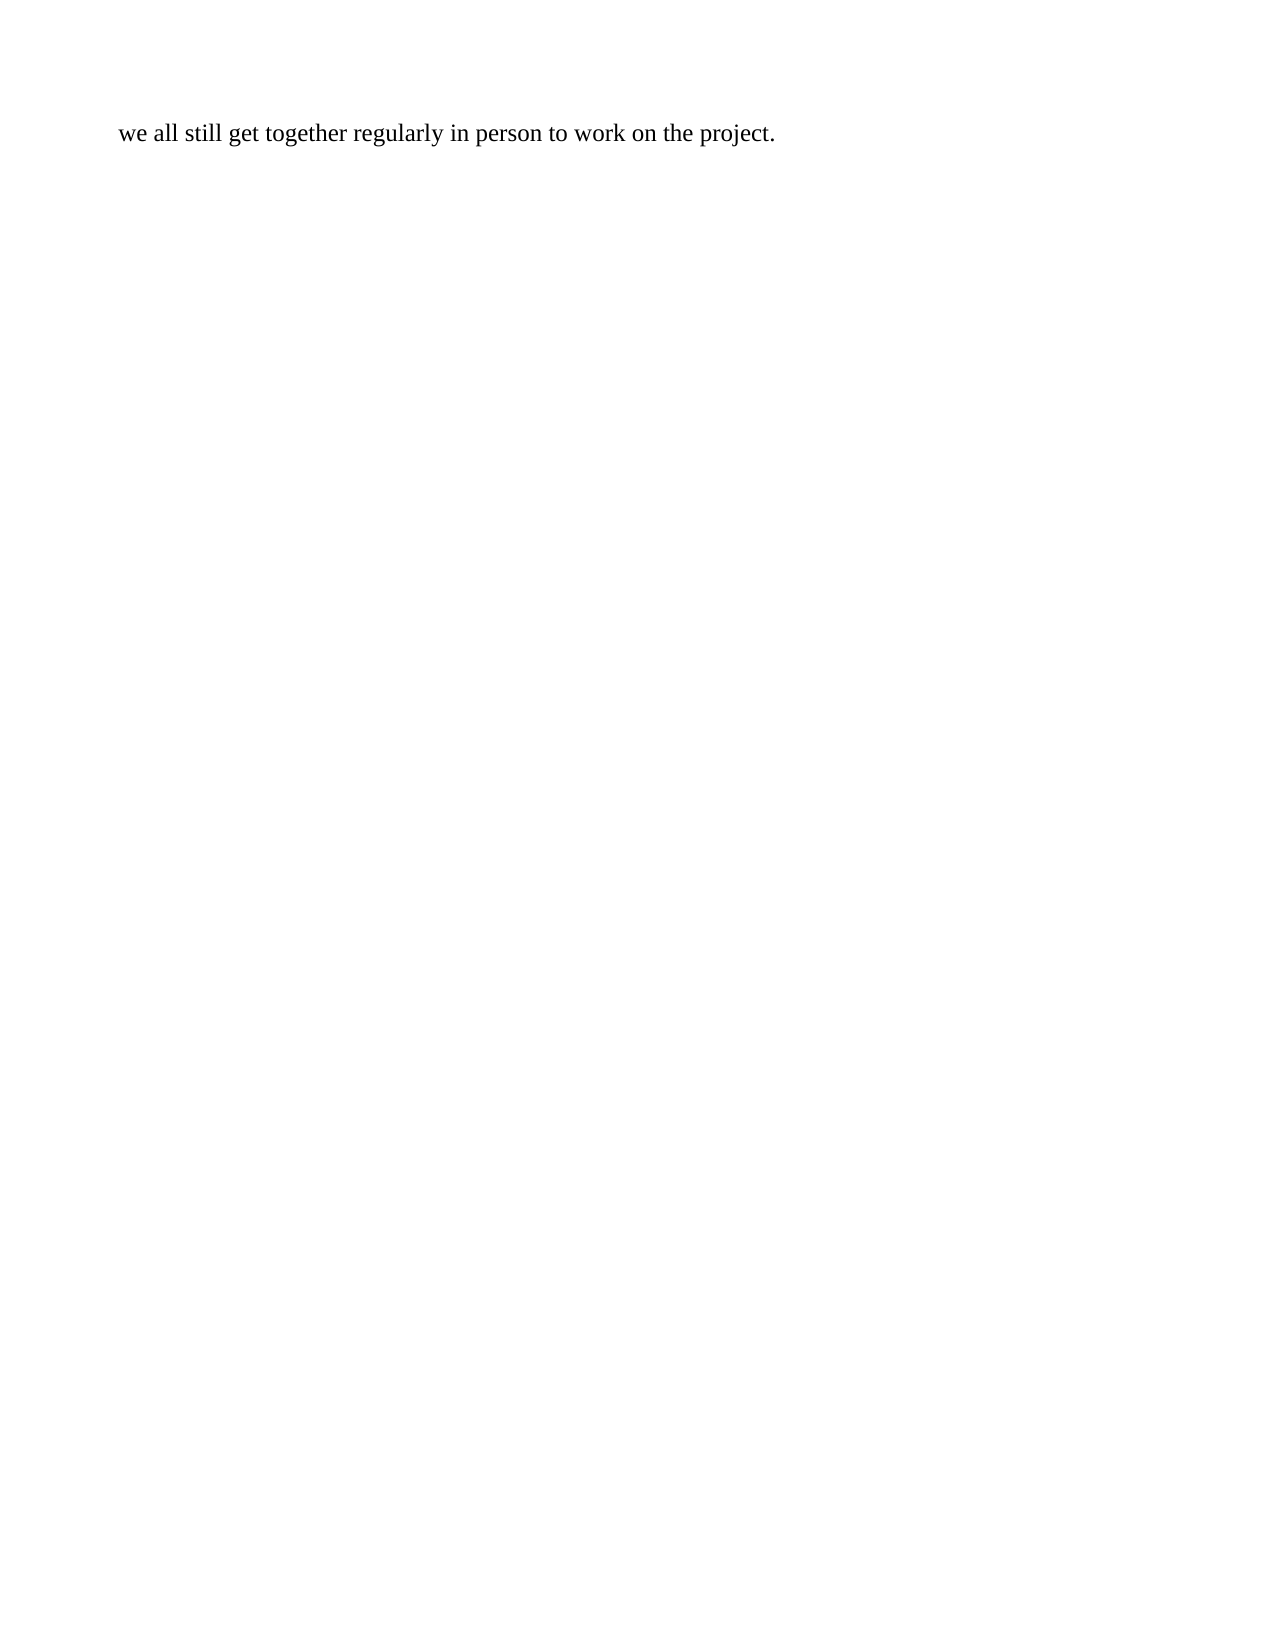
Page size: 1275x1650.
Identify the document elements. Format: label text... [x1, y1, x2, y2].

text we all still get together regularly in person to work on the project. [118, 118, 1157, 147]
